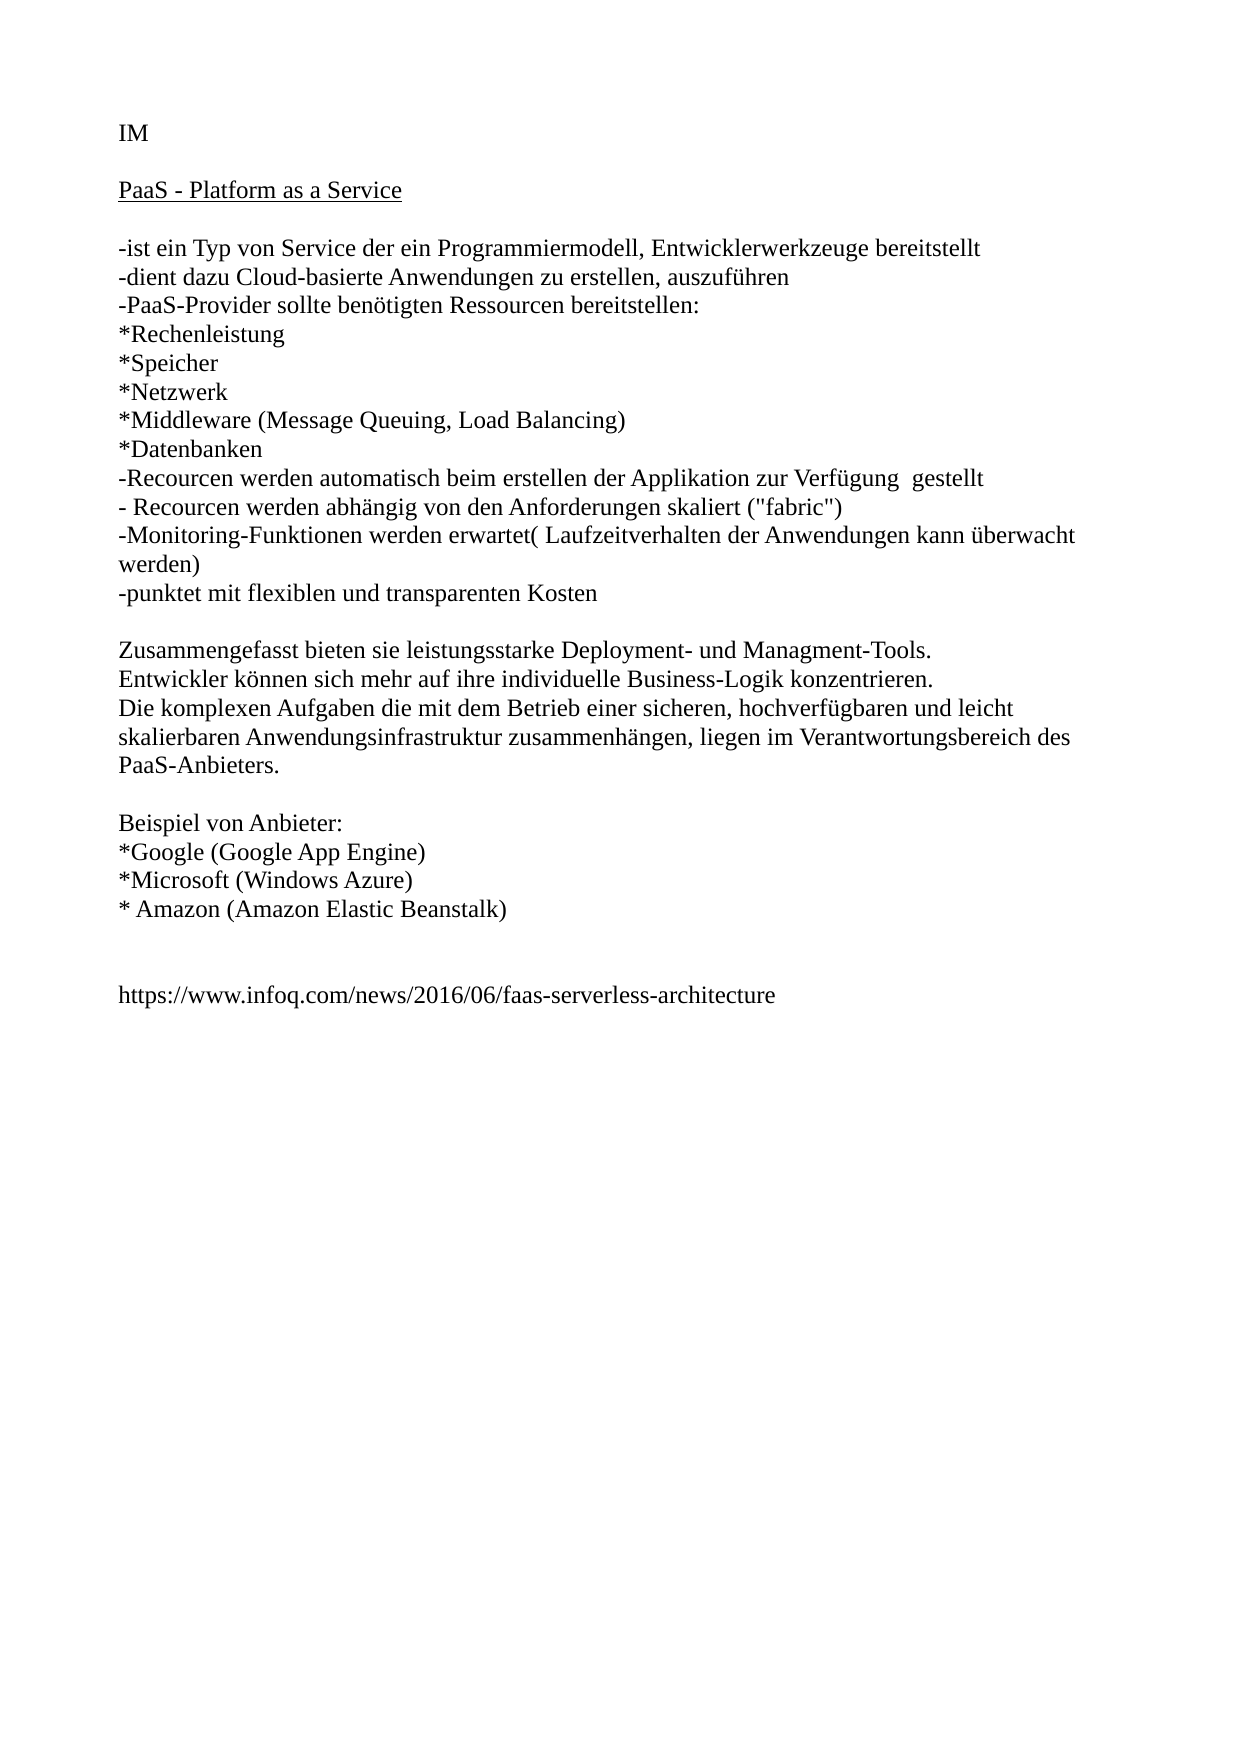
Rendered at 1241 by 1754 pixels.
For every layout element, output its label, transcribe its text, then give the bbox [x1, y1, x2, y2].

text *Datenbanken [118, 434, 1122, 463]
text Zusammengefasst bieten sie leistungsstarke Deployment- und Managment-Tools. [118, 636, 1122, 664]
text -PaaS-Provider sollte benötigten Ressourcen bereitstellen: [118, 291, 1122, 319]
text * Amazon (Amazon Elastic Beanstalk) [118, 894, 1122, 923]
text -Recourcen werden automatisch beim erstellen der Applikation zur Verfügung gestellt [118, 463, 1122, 492]
text IM [118, 118, 1122, 147]
text - Recourcen werden abhängig von den Anforderungen skaliert ("fabric") [118, 492, 1122, 521]
text PaaS - Platform as a Service [118, 176, 1122, 204]
text -punktet mit flexiblen und transparenten Kosten [118, 578, 1122, 607]
text *Speicher [118, 348, 1122, 377]
text *Microsoft (Windows Azure) [118, 866, 1122, 894]
text Beispiel von Anbieter: [118, 808, 1122, 837]
text *Middleware (Message Queuing, Load Balancing) [118, 406, 1122, 434]
text Die komplexen Aufgaben die mit dem Betrieb einer sicheren, hochverfügbaren und leicht skalierbaren Anwendungsinfrastruktur zusammenhängen, liegen im Verantwortungsbereich des PaaS-Anbieters. [118, 693, 1122, 779]
text -ist ein Typ von Service der ein Programmiermodell, Entwicklerwerkzeuge bereitstellt [118, 233, 1122, 262]
text *Netzwerk [118, 377, 1122, 406]
text https://www.infoq.com/news/2016/06/faas-serverless-architecture [118, 981, 1122, 1009]
text *Google (Google App Engine) [118, 837, 1122, 866]
text -dient dazu Cloud-basierte Anwendungen zu erstellen, auszuführen [118, 262, 1122, 291]
text -Monitoring-Funktionen werden erwartet( Laufzeitverhalten der Anwendungen kann überwacht werden) [118, 521, 1122, 578]
text Entwickler können sich mehr auf ihre individuelle Business-Logik konzentrieren. [118, 664, 1122, 693]
text *Rechenleistung [118, 319, 1122, 348]
